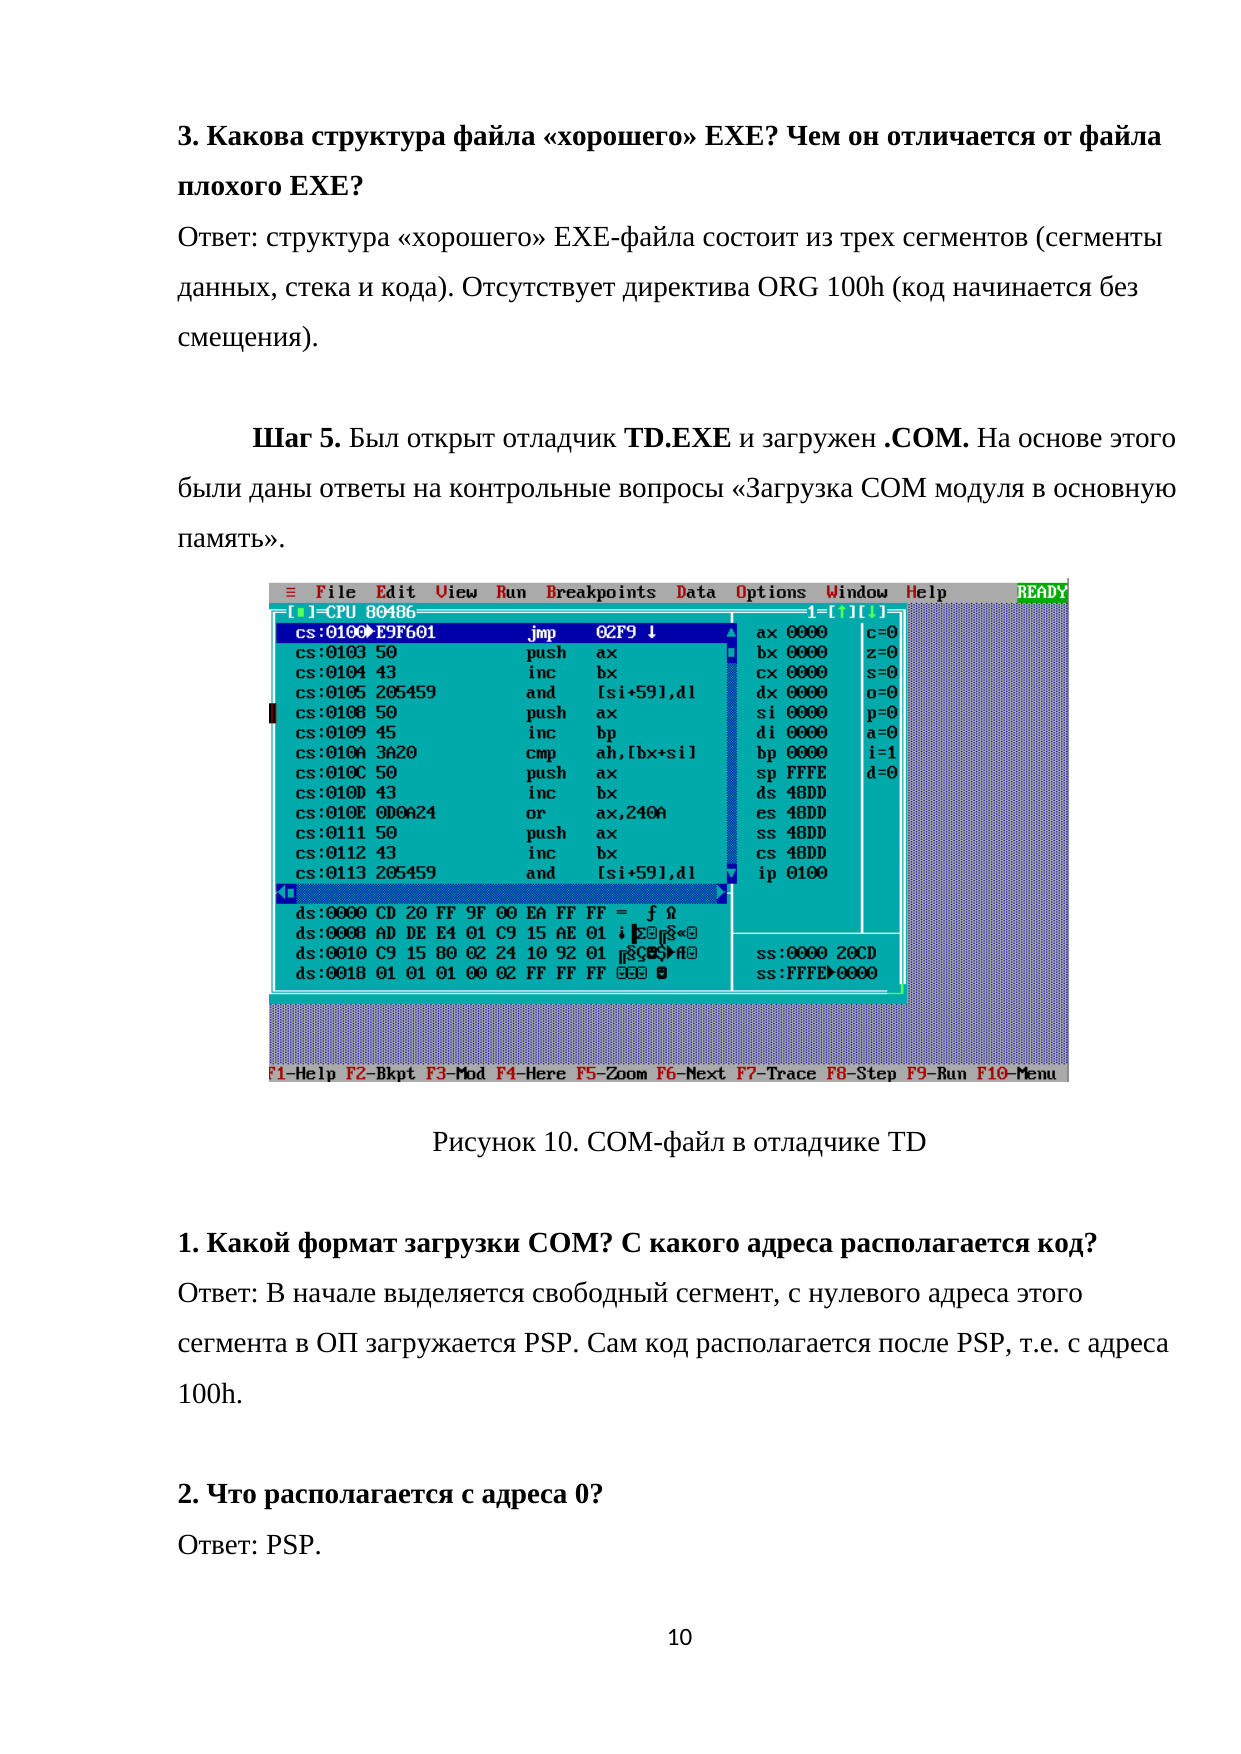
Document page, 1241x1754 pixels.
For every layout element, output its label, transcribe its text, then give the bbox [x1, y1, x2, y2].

text Ответ: В начале выделяется свободный сегмент, c нулевого адреса этого сегмента в ОП загружается PSP. Сам код располагается после PSP, т.е. c адреса 100h. [177, 1275, 1181, 1409]
text Шаг 5. Был открыт отладчик TD.EXE и загружен .COM. На основе этого были даны ответы на контрольные вопросы «Загрузка COM модуля в основную память». [177, 420, 1181, 554]
text Ответ: PSP. [177, 1527, 1181, 1560]
text Ответ: структура «хорошего» EXE-файла состоит из трех сегментов (сегменты данных, стека и кода). Отсутствует директива ORG 100h (код начинается без смещения). [177, 219, 1181, 353]
text 3. Какова структура файла «хорошего» EXE? Чем он отличается от файла плохого EXE? [177, 118, 1181, 202]
text 2. Что располагается с адреса 0? [177, 1477, 1181, 1510]
text Рисунок 10. COM-файл в отладчике TD [177, 1124, 1181, 1158]
text 1. Какой формат загрузки COM? С какого адреса располагается код? [177, 1225, 1181, 1258]
picture [269, 578, 1070, 1082]
